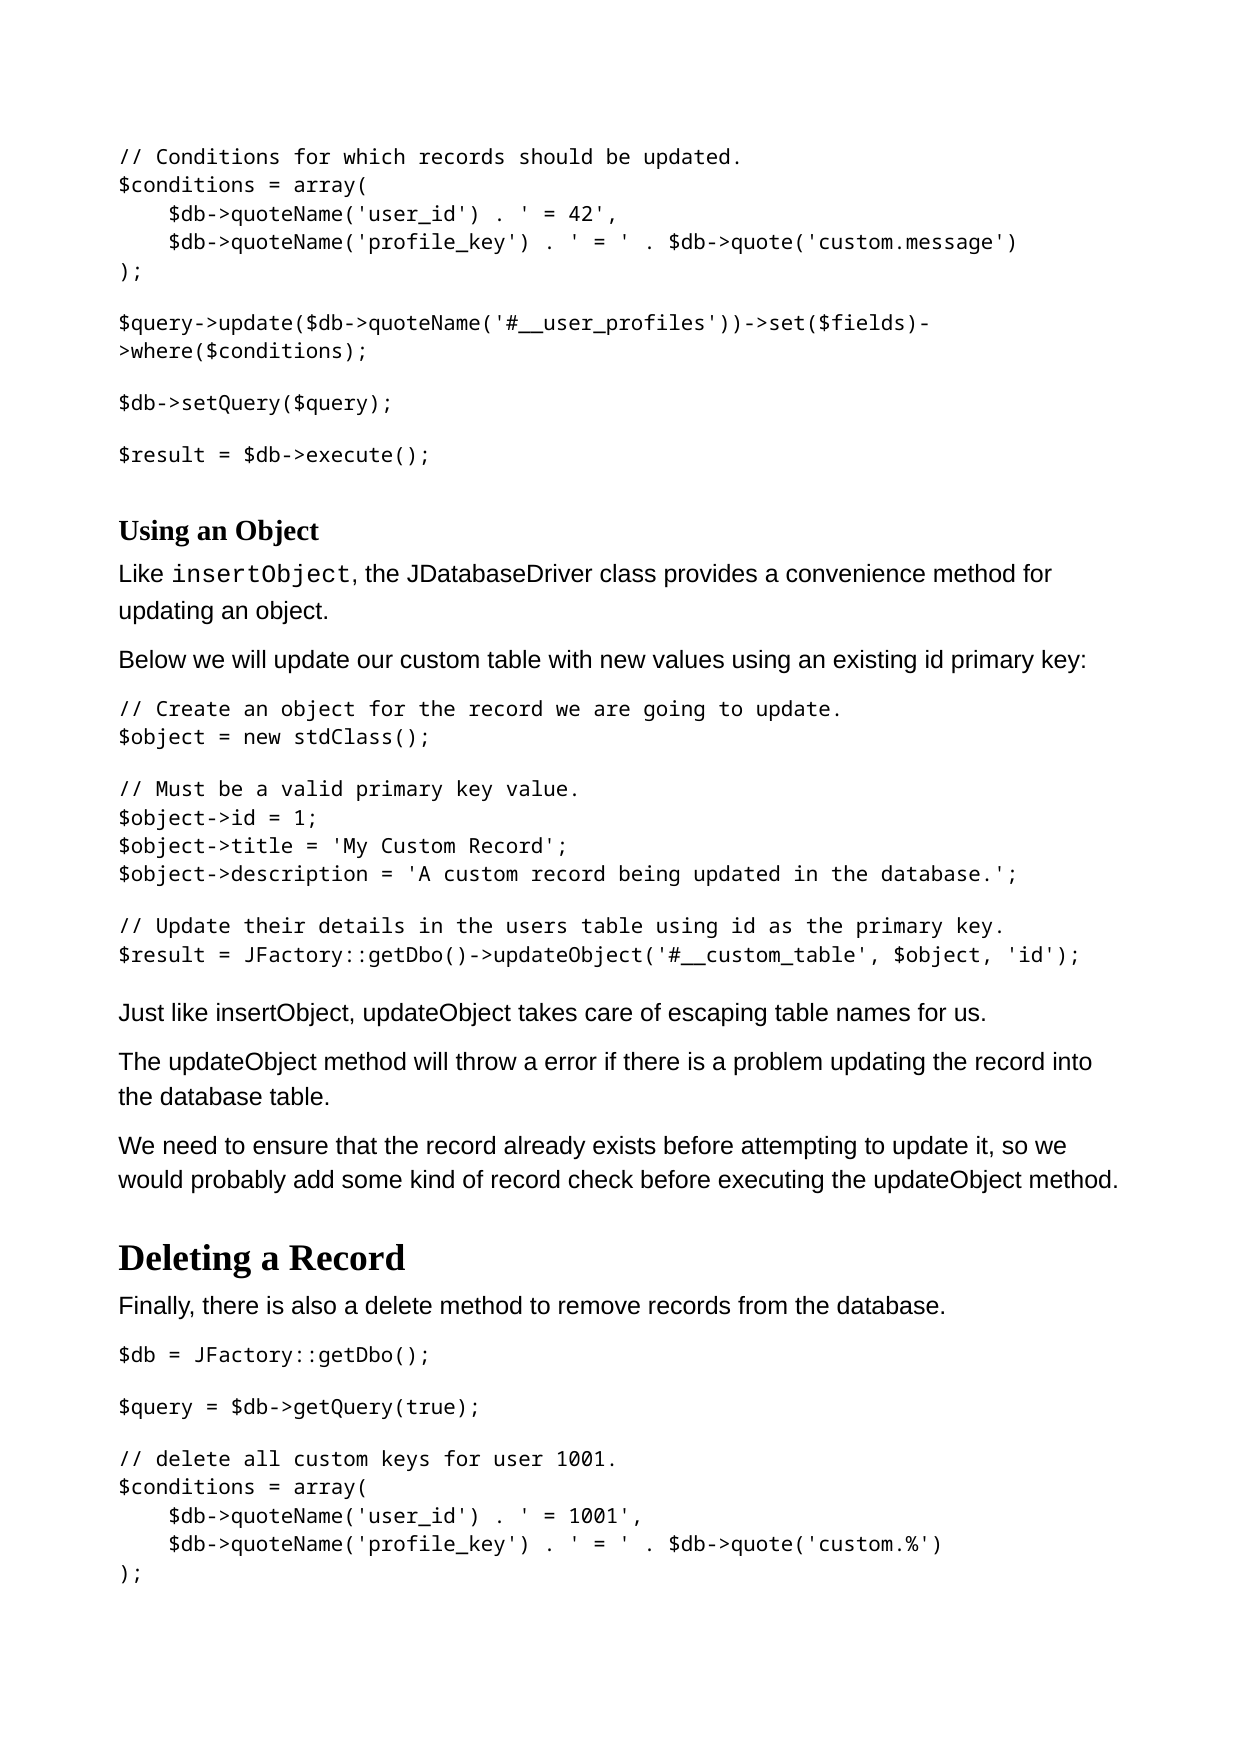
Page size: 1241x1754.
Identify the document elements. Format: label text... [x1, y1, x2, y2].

text $result = $db->execute(); [118, 440, 1122, 469]
text $db = JFactory::getDbo(); [118, 1340, 1122, 1368]
text Just like insertObject, updateObject takes care of escaping table names for us. [118, 998, 1122, 1027]
text $query = $db->getQuery(true); [118, 1392, 1122, 1420]
text // delete all custom keys for user 1001. [118, 1444, 1122, 1472]
text $object->description = 'A custom record being updated in the database.'; [118, 859, 1122, 888]
text // Must be a valid primary key value. [118, 774, 1122, 803]
text $conditions = array( [118, 1472, 1122, 1501]
text We need to ensure that the record already exists before attempting to update it, so we would probably add some kind of record check before executing the updateObject method. [118, 1131, 1122, 1194]
text $db->quoteName('profile_key') . ' = ' . $db->quote('custom.%') [118, 1529, 1122, 1558]
text Like insertObject, the JDatabaseDriver class provides a convenience method for updating an object. [118, 559, 1122, 624]
text $object->id = 1; [118, 803, 1122, 831]
text $db->quoteName('user_id') . ' = 1001', [118, 1501, 1122, 1529]
text ); [118, 1558, 1122, 1586]
text // Update their details in the users table using id as the primary key. [118, 912, 1122, 940]
subtitle Using an Object [118, 513, 1122, 546]
text $db->quoteName('user_id') . ' = 42', [118, 199, 1122, 227]
text $query->update($db->quoteName('#__user_profiles'))->set($fields)->where($conditions); [118, 308, 1122, 365]
text Below we will update our custom table with new values using an existing id primary key: [118, 645, 1122, 673]
text $db->setQuery($query); [118, 388, 1122, 417]
subtitle Deleting a Record [118, 1235, 1122, 1278]
text // Conditions for which records should be updated. [118, 142, 1122, 170]
text $object->title = 'My Custom Record'; [118, 831, 1122, 859]
text $conditions = array( [118, 170, 1122, 199]
text // Create an object for the record we are going to update. [118, 694, 1122, 722]
text $result = JFactory::getDbo()->updateObject('#__custom_table', $object, 'id'); [118, 940, 1122, 968]
text ); [118, 256, 1122, 284]
text $db->quoteName('profile_key') . ' = ' . $db->quote('custom.message') [118, 227, 1122, 256]
text $object = new stdClass(); [118, 722, 1122, 751]
text Finally, there is also a delete method to remove records from the database. [118, 1291, 1122, 1319]
text The updateObject method will throw a error if there is a problem updating the record into the database table. [118, 1047, 1122, 1110]
